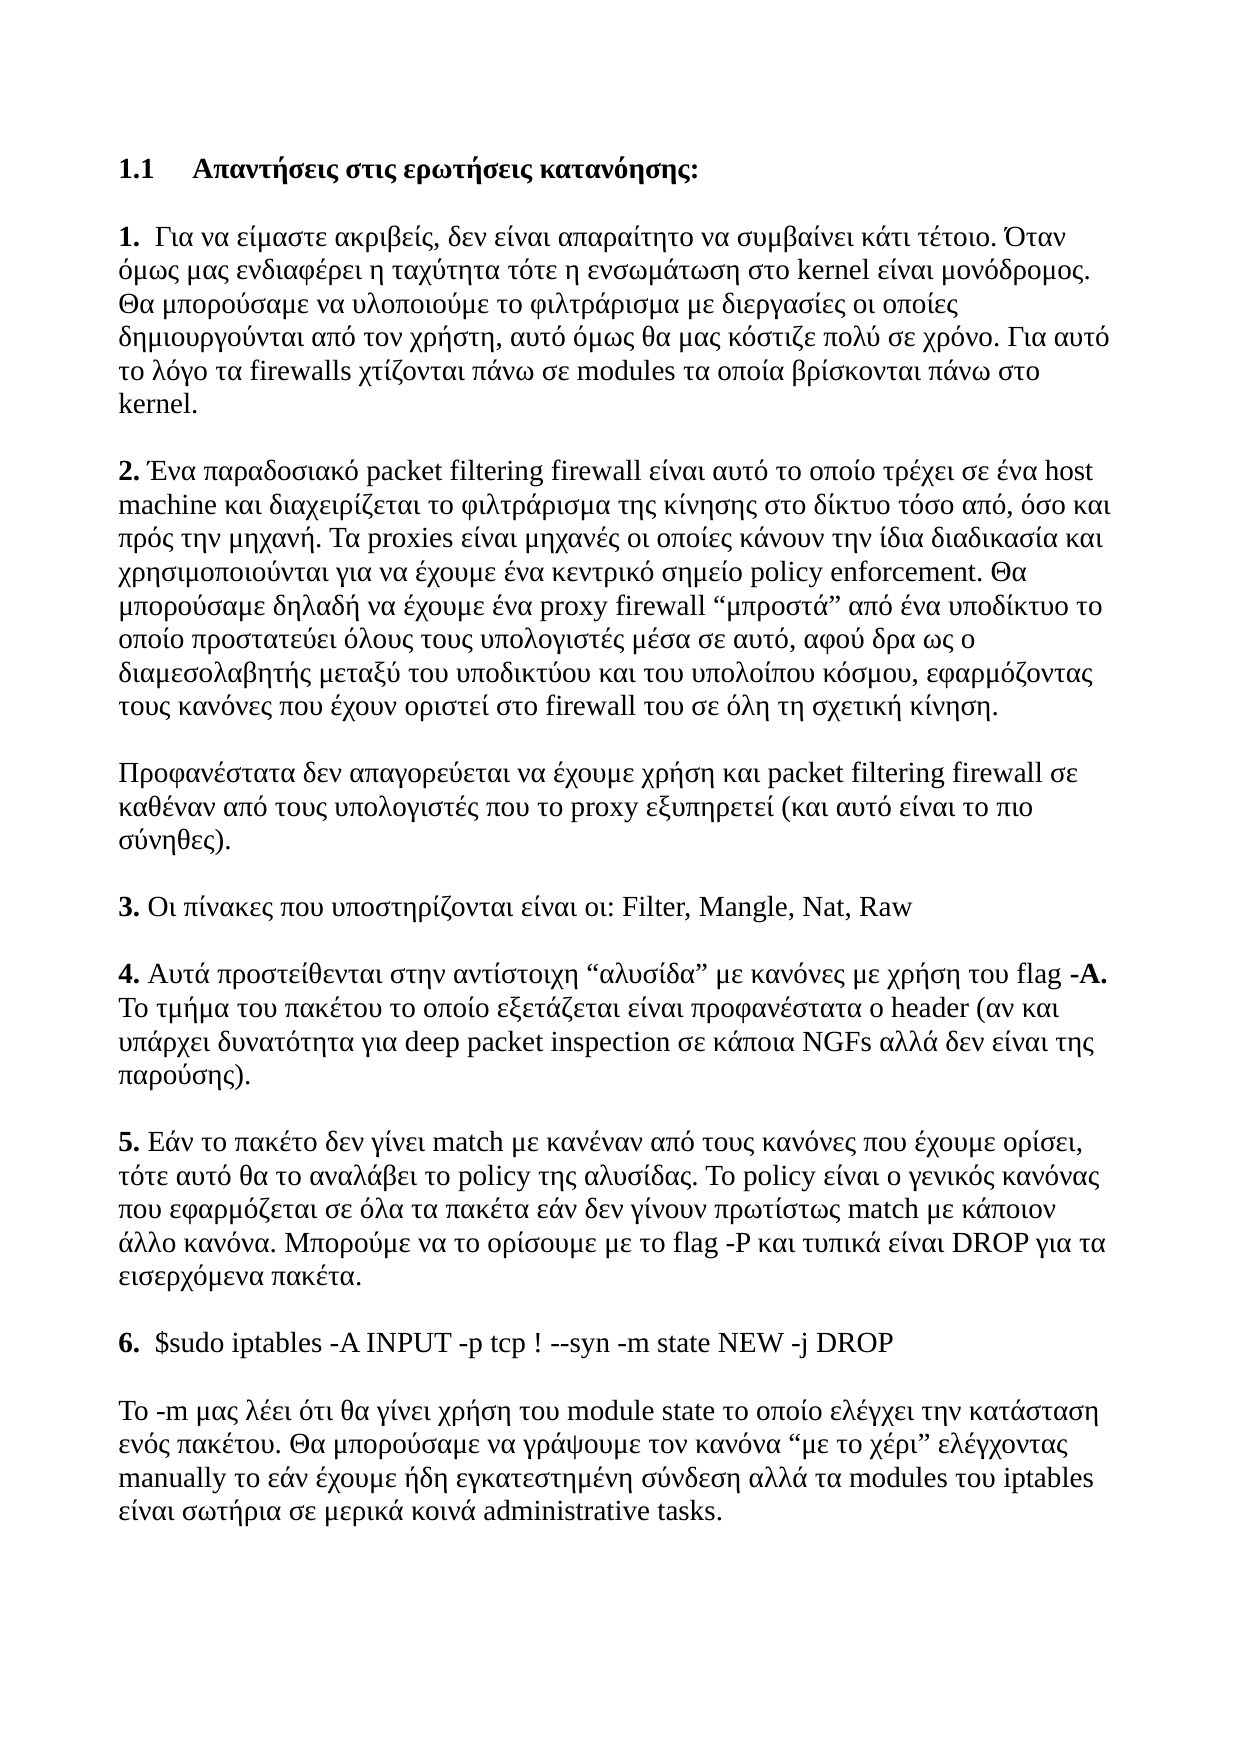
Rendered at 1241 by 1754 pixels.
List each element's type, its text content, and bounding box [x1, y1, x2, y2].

text Προφανέστατα δεν απαγορεύεται να έχουμε χρήση και packet filtering firewall σε καθέναν από τους υπολογιστές που το proxy εξυπηρετεί (και αυτό είναι το πιο σύνηθες). [118, 755, 1122, 856]
text 3. Οι πίνακες που υποστηρίζονται είναι οι: Filter, Mangle, Nat, Raw [118, 889, 1122, 923]
text Το -m μας λέει ότι θα γίνει χρήση του module state το οποίο ελέγχει την κατάσταση ενός πακέτου. Θα μπορούσαμε να γράψουμε τον κανόνα “με το χέρι” ελέγχοντας manually το εάν έχουμε ήδη εγκατεστημένη σύνδεση αλλά τα modules του iptables είναι σωτήρια σε μερικά κοινά administrative tasks. [118, 1393, 1122, 1527]
text 2. Ένα παραδοσιακό packet filtering firewall είναι αυτό το οποίο τρέχει σε ένα host machine και διαχειρίζεται το φιλτράρισμα της κίνησης στο δίκτυο τόσο από, όσο και πρός την μηχανή. Τα proxies είναι μηχανές οι οποίες κάνουν την ίδια διαδικασία και χρησιμοποιούνται για να έχουμε ένα κεντρικό σημείο policy enforcement. Θα μπορούσαμε δηλαδή να έχουμε ένα proxy firewall “μπροστά” από ένα υποδίκτυο το οποίο προστατεύει όλους τους υπολογιστές μέσα σε αυτό, αφού δρα ως ο διαμεσολαβητής μεταξύ του υποδικτύου και του υπολοίπου κόσμου, εφαρμόζοντας τους κανόνες που έχουν οριστεί στο firewall του σε όλη τη σχετική κίνηση. [118, 453, 1122, 722]
text 4. Αυτά προστείθενται στην αντίστοιχη “αλυσίδα” με κανόνες με χρήση του flag -A. To τμήμα του πακέτου το οποίο εξετάζεται είναι προφανέστατα ο header (αν και υπάρχει δυνατότητα για deep packet inspection σε κάποια NGFs αλλά δεν είναι της παρούσης). [118, 957, 1122, 1091]
text 6. $sudo iptables -A INPUT -p tcp ! --syn -m state NEW -j DROP [118, 1326, 1122, 1359]
text 1.1 Απαντήσεις στις ερωτήσεις κατανόησης: [118, 152, 1122, 185]
text 1. Για να είμαστε ακριβείς, δεν είναι απαραίτητο να συμβαίνει κάτι τέτοιο. Όταν όμως μας ενδιαφέρει η ταχύτητα τότε η ενσωμάτωση στο kernel είναι μονόδρομος. Θα μπορούσαμε να υλοποιούμε το φιλτράρισμα με διεργασίες οι οποίες δημιουργούνται από τον χρήστη, αυτό όμως θα μας κόστιζε πολύ σε χρόνο. Για αυτό το λόγο τα firewalls χτίζονται πάνω σε modules τα οποία βρίσκονται πάνω στο kernel. [118, 219, 1122, 420]
text 5. Εάν το πακέτο δεν γίνει match με κανέναν από τους κανόνες που έχουμε ορίσει, τότε αυτό θα το αναλάβει το policy της αλυσίδας. Το policy είναι ο γενικός κανόνας που εφαρμόζεται σε όλα τα πακέτα εάν δεν γίνουν πρωτίστως match με κάποιον άλλο κανόνα. Μπορούμε να το ορίσουμε με το flag -P και τυπικά είναι DROP για τα εισερχόμενα πακέτα. [118, 1124, 1122, 1292]
